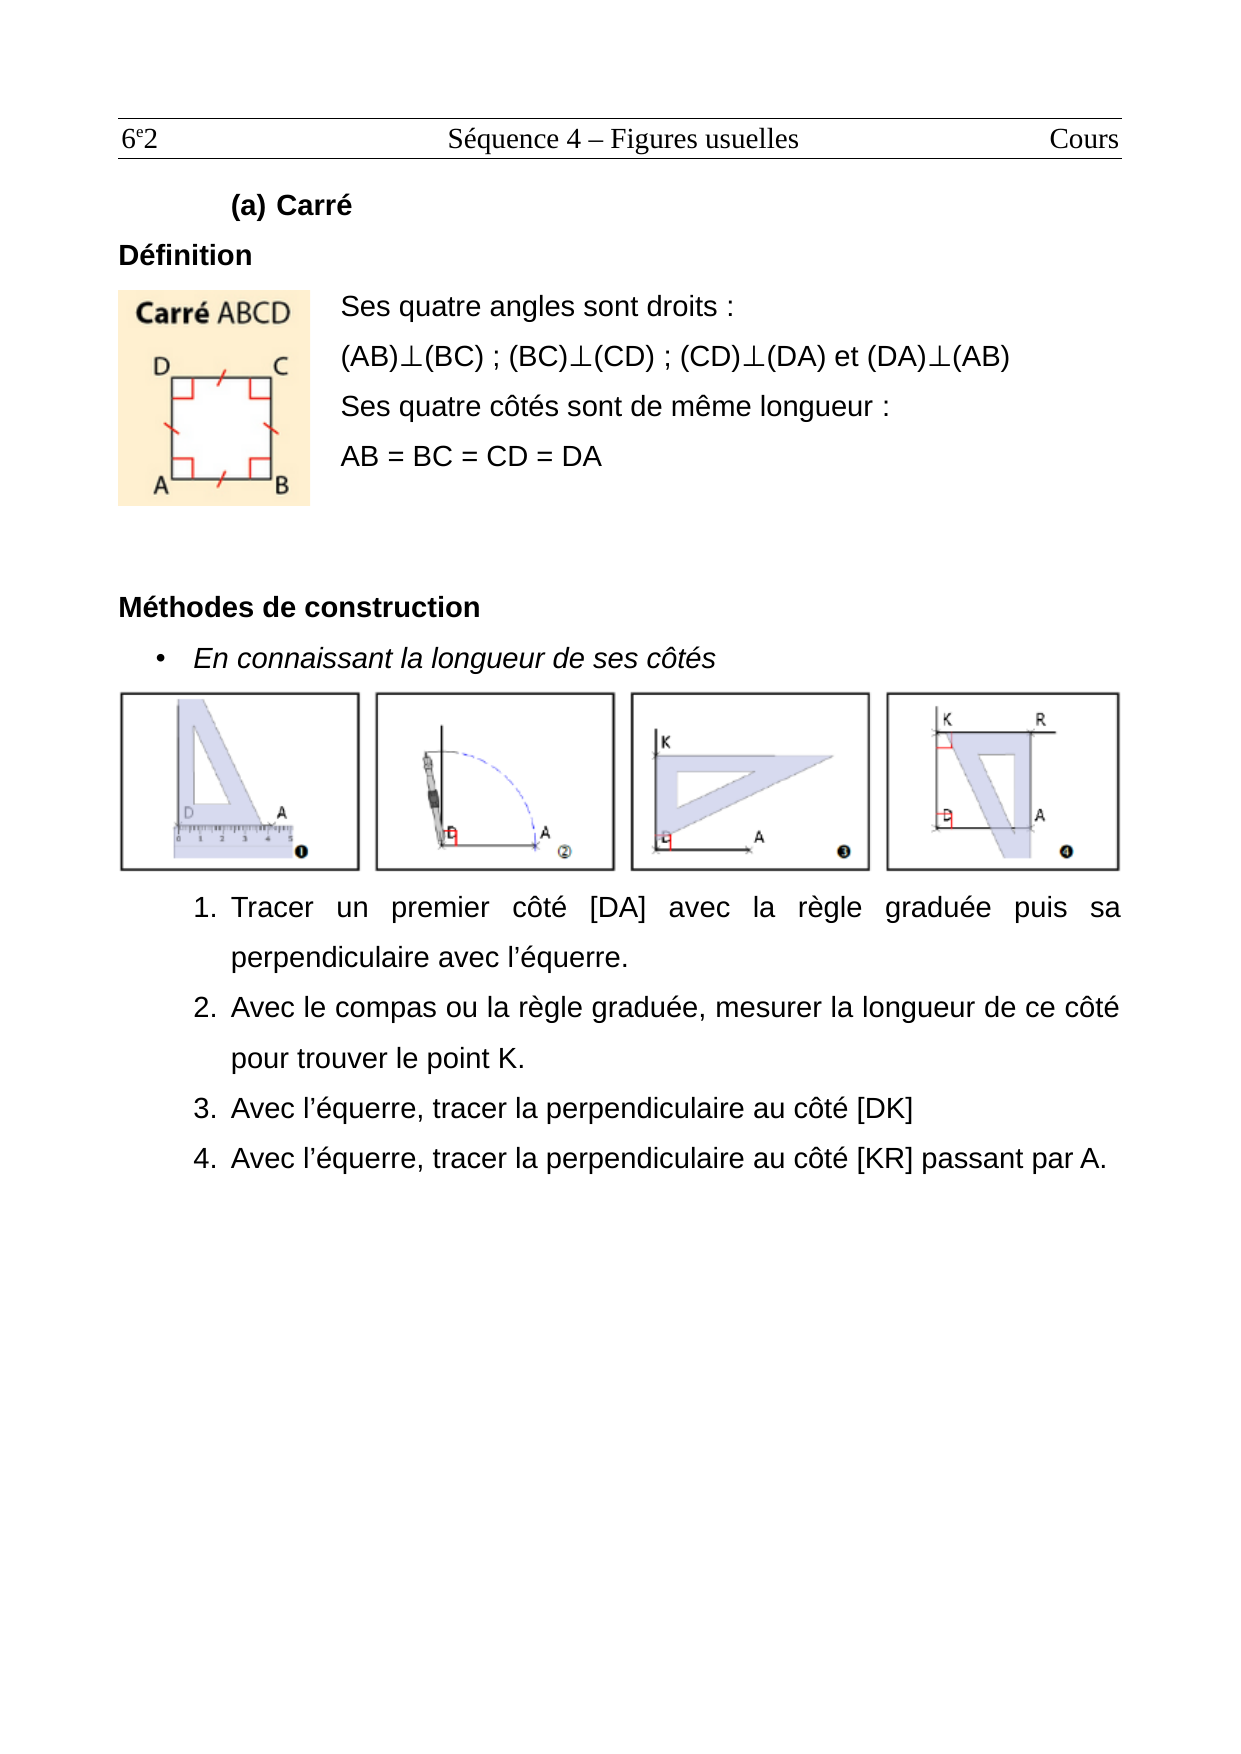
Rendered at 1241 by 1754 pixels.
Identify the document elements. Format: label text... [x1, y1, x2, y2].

text Ses quatre côtés sont de même longueur : [311, 389, 1122, 423]
picture [118, 290, 311, 506]
text (AB)⊥(BC) ; (BC)⊥(CD) ; (CD)⊥(DA) et (DA)⊥(AB) [311, 339, 1122, 372]
list Carré [231, 188, 1122, 221]
list Tracer un premier côté [DA] avec la règle graduée puis sa perpendiculaire avec l’équerre. [193, 874, 1122, 974]
text Méthodes de construction [118, 590, 1122, 624]
text AB = BC = CD = DA [311, 439, 1122, 473]
list Avec l’équerre, tracer la perpendiculaire au côté [KR] passant par A. [193, 1141, 1122, 1175]
list Avec le compas ou la règle graduée, mesurer la longueur de ce côté pour trouver le point K. [193, 991, 1122, 1074]
list En connaissant la longueur de ses côtés [156, 641, 1122, 674]
text Ses quatre angles sont droits : [118, 288, 1122, 322]
text Définition [118, 238, 1122, 272]
list Avec l’équerre, tracer la perpendiculaire au côté [DK] [193, 1091, 1122, 1125]
picture [118, 688, 1123, 874]
